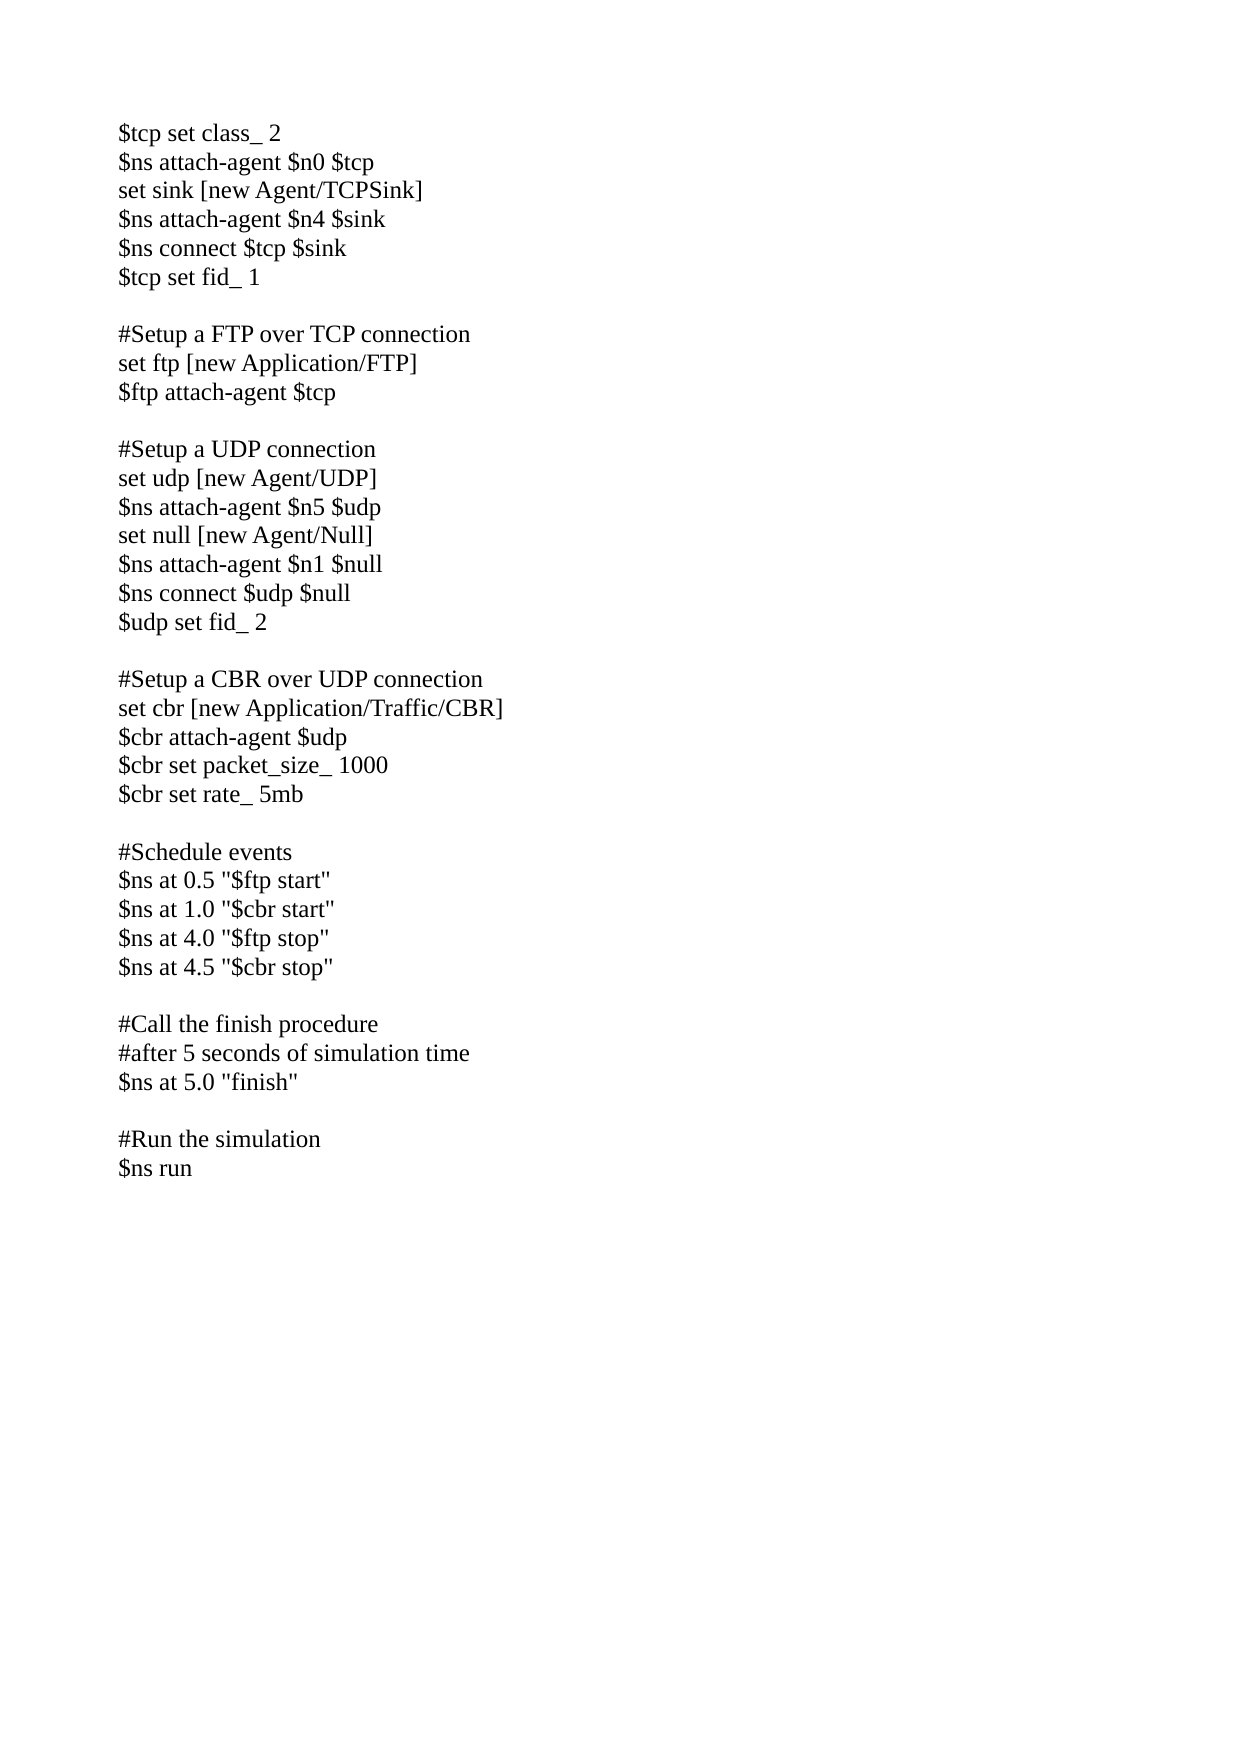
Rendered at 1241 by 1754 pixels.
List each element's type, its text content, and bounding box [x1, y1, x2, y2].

text $ns attach-agent $n0 $tcp [118, 147, 1122, 176]
text $udp set fid_ 2 [118, 607, 1122, 636]
text #Call the finish procedure [118, 1009, 1122, 1038]
text set udp [new Agent/UDP] [118, 463, 1122, 492]
text #after 5 seconds of simulation time [118, 1038, 1122, 1067]
text #Run the simulation [118, 1124, 1122, 1153]
text $ns attach-agent $n5 $udp [118, 492, 1122, 521]
text $cbr set rate_ 5mb [118, 779, 1122, 808]
text set cbr [new Application/Traffic/CBR] [118, 693, 1122, 722]
text #Setup a FTP over TCP connection [118, 319, 1122, 348]
text set sink [new Agent/TCPSink] [118, 176, 1122, 204]
text $cbr set packet_size_ 1000 [118, 751, 1122, 779]
text $ftp attach-agent $tcp [118, 377, 1122, 406]
text #Schedule events [118, 837, 1122, 866]
text $ns attach-agent $n4 $sink [118, 204, 1122, 233]
text $ns at 4.0 "$ftp stop" [118, 923, 1122, 952]
text #Setup a CBR over UDP connection [118, 664, 1122, 693]
text $cbr attach-agent $udp [118, 722, 1122, 751]
text $ns connect $tcp $sink [118, 233, 1122, 262]
text #Setup a UDP connection [118, 434, 1122, 463]
text $ns run [118, 1153, 1122, 1182]
text $tcp set fid_ 1 [118, 262, 1122, 291]
text $ns at 5.0 "finish" [118, 1067, 1122, 1096]
text $ns connect $udp $null [118, 578, 1122, 607]
text $ns at 4.5 "$cbr stop" [118, 952, 1122, 981]
text $ns attach-agent $n1 $null [118, 549, 1122, 578]
text $tcp set class_ 2 [118, 118, 1122, 147]
text $ns at 1.0 "$cbr start" [118, 894, 1122, 923]
text set ftp [new Application/FTP] [118, 348, 1122, 377]
text $ns at 0.5 "$ftp start" [118, 866, 1122, 894]
text set null [new Agent/Null] [118, 521, 1122, 549]
